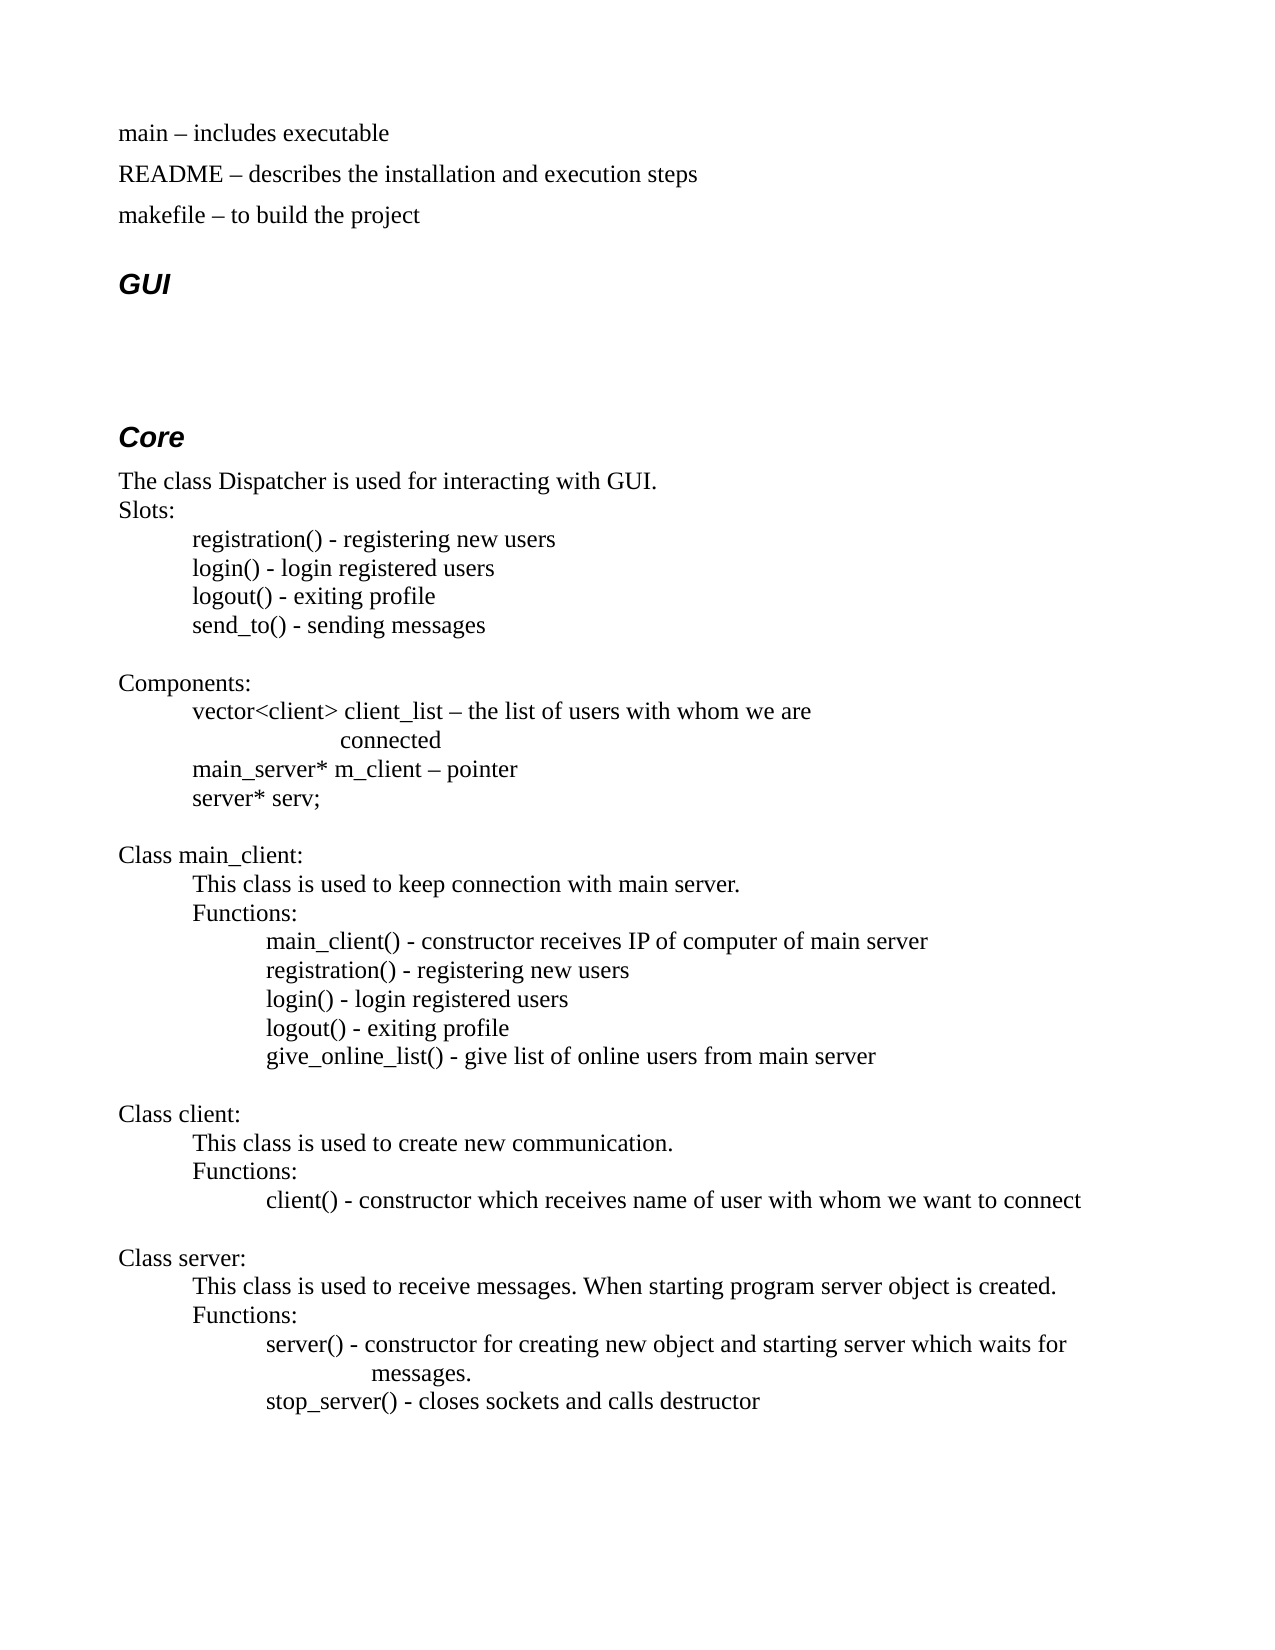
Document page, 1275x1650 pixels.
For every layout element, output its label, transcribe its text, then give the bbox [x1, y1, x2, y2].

text server* serv; [118, 783, 1157, 811]
text logout() - exiting profile [118, 581, 1157, 610]
text The class Dispatcher is used for interacting with GUI. [118, 466, 1157, 495]
text This class is used to create new communication. [118, 1128, 1157, 1156]
text Functions: [118, 1156, 1157, 1185]
text registration() - registering new users [118, 955, 1157, 984]
text Functions: [118, 1300, 1157, 1329]
text main_client() - constructor receives IP of computer of main server [118, 926, 1157, 955]
text This class is used to receive messages. When starting program server object is created. [118, 1271, 1157, 1300]
text give_online_list() - give list of online users from main server [118, 1041, 1157, 1070]
text Functions: [118, 898, 1157, 926]
text stop_server() - closes sockets and calls destructor [118, 1386, 1157, 1415]
text Class main_client: [118, 840, 1157, 869]
text vector<client> client_list – the list of users with whom we are connected [118, 696, 1157, 754]
text server() - constructor for creating new object and starting server which waits for messages. [118, 1329, 1157, 1386]
text registration() - registering new users [118, 524, 1157, 553]
text Class server: [118, 1243, 1157, 1271]
text Class client: [118, 1099, 1157, 1128]
text main – includes executable [118, 118, 1157, 147]
text This class is used to keep connection with main server. [118, 869, 1157, 898]
text login() - login registered users [118, 984, 1157, 1013]
text README – describes the installation and execution steps [118, 159, 1157, 188]
text Slots: [118, 495, 1157, 524]
text makefile – to build the project [118, 201, 1157, 229]
subtitle Core [118, 420, 1157, 454]
text logout() - exiting profile [118, 1013, 1157, 1041]
text main_server* m_client – pointer [118, 754, 1157, 783]
subtitle GUI [118, 267, 1157, 300]
text send_to() - sending messages [118, 610, 1157, 639]
text client() - constructor which receives name of user with whom we want to connect [118, 1185, 1157, 1214]
text login() - login registered users [118, 553, 1157, 581]
text Components: [118, 668, 1157, 696]
